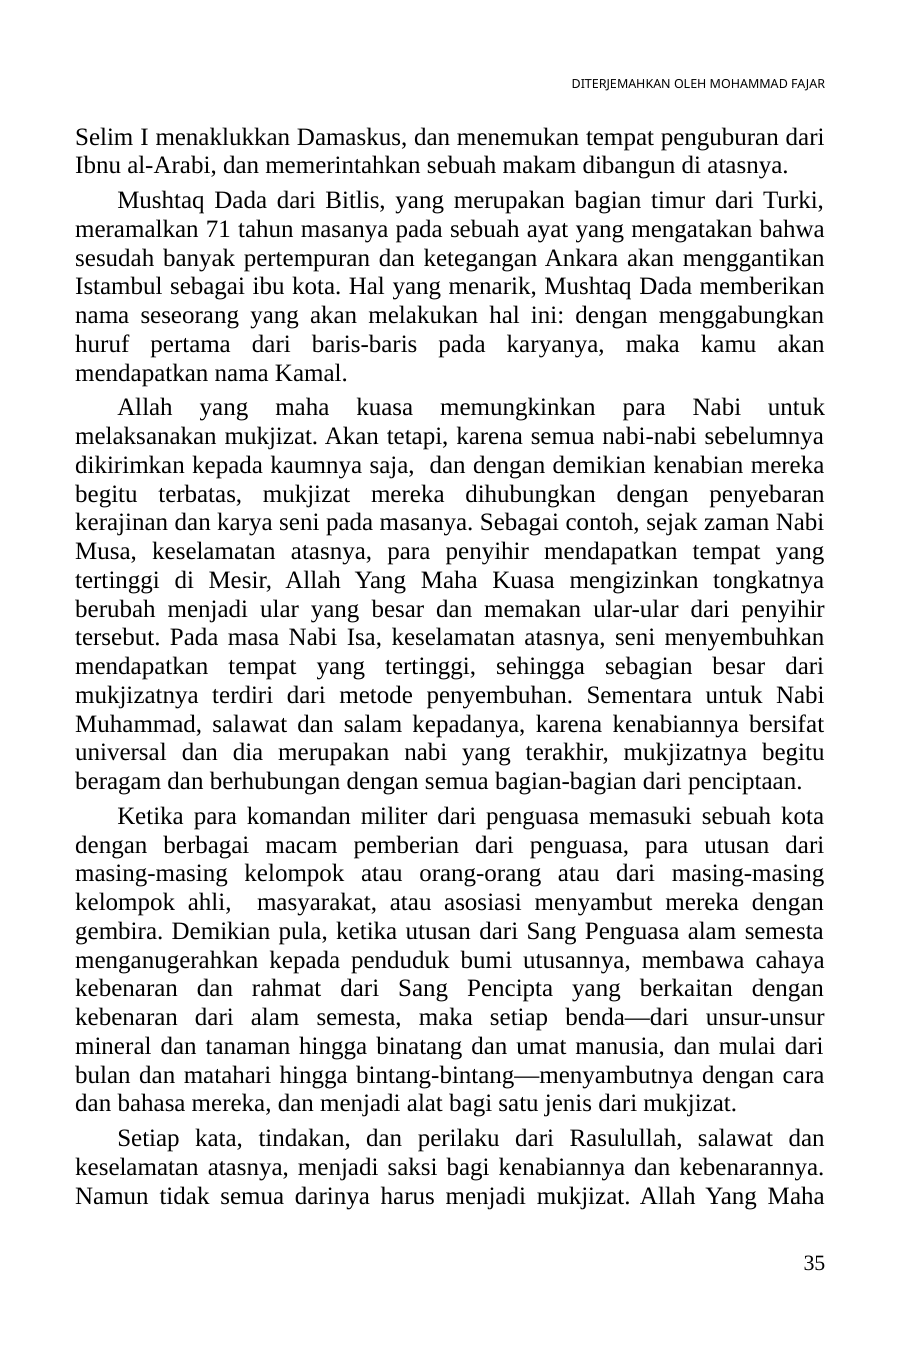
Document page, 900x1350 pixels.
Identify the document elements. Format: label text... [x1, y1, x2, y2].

text Selim I menaklukkan Damaskus, dan menemukan tempat penguburan dari Ibnu al-Arabi, dan memerintahkan sebuah makam dibangun di atasnya. [75, 122, 825, 179]
text Mushtaq Dada dari Bitlis, yang merupakan bagian timur dari Turki, meramalkan 71 tahun masanya pada sebuah ayat yang mengatakan bahwa sesudah banyak pertempuran dan ketegangan Ankara akan menggantikan Istambul sebagai ibu kota. Hal yang menarik, Mushtaq Dada memberikan nama seseorang yang akan melakukan hal ini: dengan menggabungkan huruf pertama dari baris-baris pada karyanya, maka kamu akan mendapatkan nama Kamal. [75, 185, 825, 386]
text Setiap kata, tindakan, dan perilaku dari Rasulullah, salawat dan keselamatan atasnya, menjadi saksi bagi kenabiannya dan kebenarannya. Namun tidak semua darinya harus menjadi mukjizat. Allah Yang Maha [75, 1123, 825, 1209]
text Allah yang maha kuasa memungkinkan para Nabi untuk melaksanakan mukjizat. Akan tetapi, karena semua nabi-nabi sebelumnya dikirimkan kepada kaumnya saja, dan dengan demikian kenabian mereka begitu terbatas, mukjizat mereka dihubungkan dengan penyebaran kerajinan dan karya seni pada masanya. Sebagai contoh, sejak zaman Nabi Musa, keselamatan atasnya, para penyihir mendapatkan tempat yang tertinggi di Mesir, Allah Yang Maha Kuasa mengizinkan tongkatnya berubah menjadi ular yang besar dan memakan ular-ular dari penyihir tersebut. Pada masa Nabi Isa, keselamatan atasnya, seni menyembuhkan mendapatkan tempat yang tertinggi, sehingga sebagian besar dari mukjizatnya terdiri dari metode penyembuhan. Sementara untuk Nabi Muhammad, salawat dan salam kepadanya, karena kenabiannya bersifat universal dan dia merupakan nabi yang terakhir, mukjizatnya begitu beragam dan berhubungan dengan semua bagian-bagian dari penciptaan. [75, 392, 825, 795]
text Ketika para komandan militer dari penguasa memasuki sebuah kota dengan berbagai macam pemberian dari penguasa, para utusan dari masing-masing kelompok atau orang-orang atau dari masing-masing kelompok ahli, masyarakat, atau asosiasi menyambut mereka dengan gembira. Demikian pula, ketika utusan dari Sang Penguasa alam semesta menganugerahkan kepada penduduk bumi utusannya, membawa cahaya kebenaran dan rahmat dari Sang Pencipta yang berkaitan dengan kebenaran dari alam semesta, maka setiap benda—dari unsur-unsur mineral dan tanaman hingga binatang dan umat manusia, dan mulai dari bulan dan matahari hingga bintang-bintang—menyambutnya dengan cara dan bahasa mereka, dan menjadi alat bagi satu jenis dari mukjizat. [75, 801, 825, 1117]
